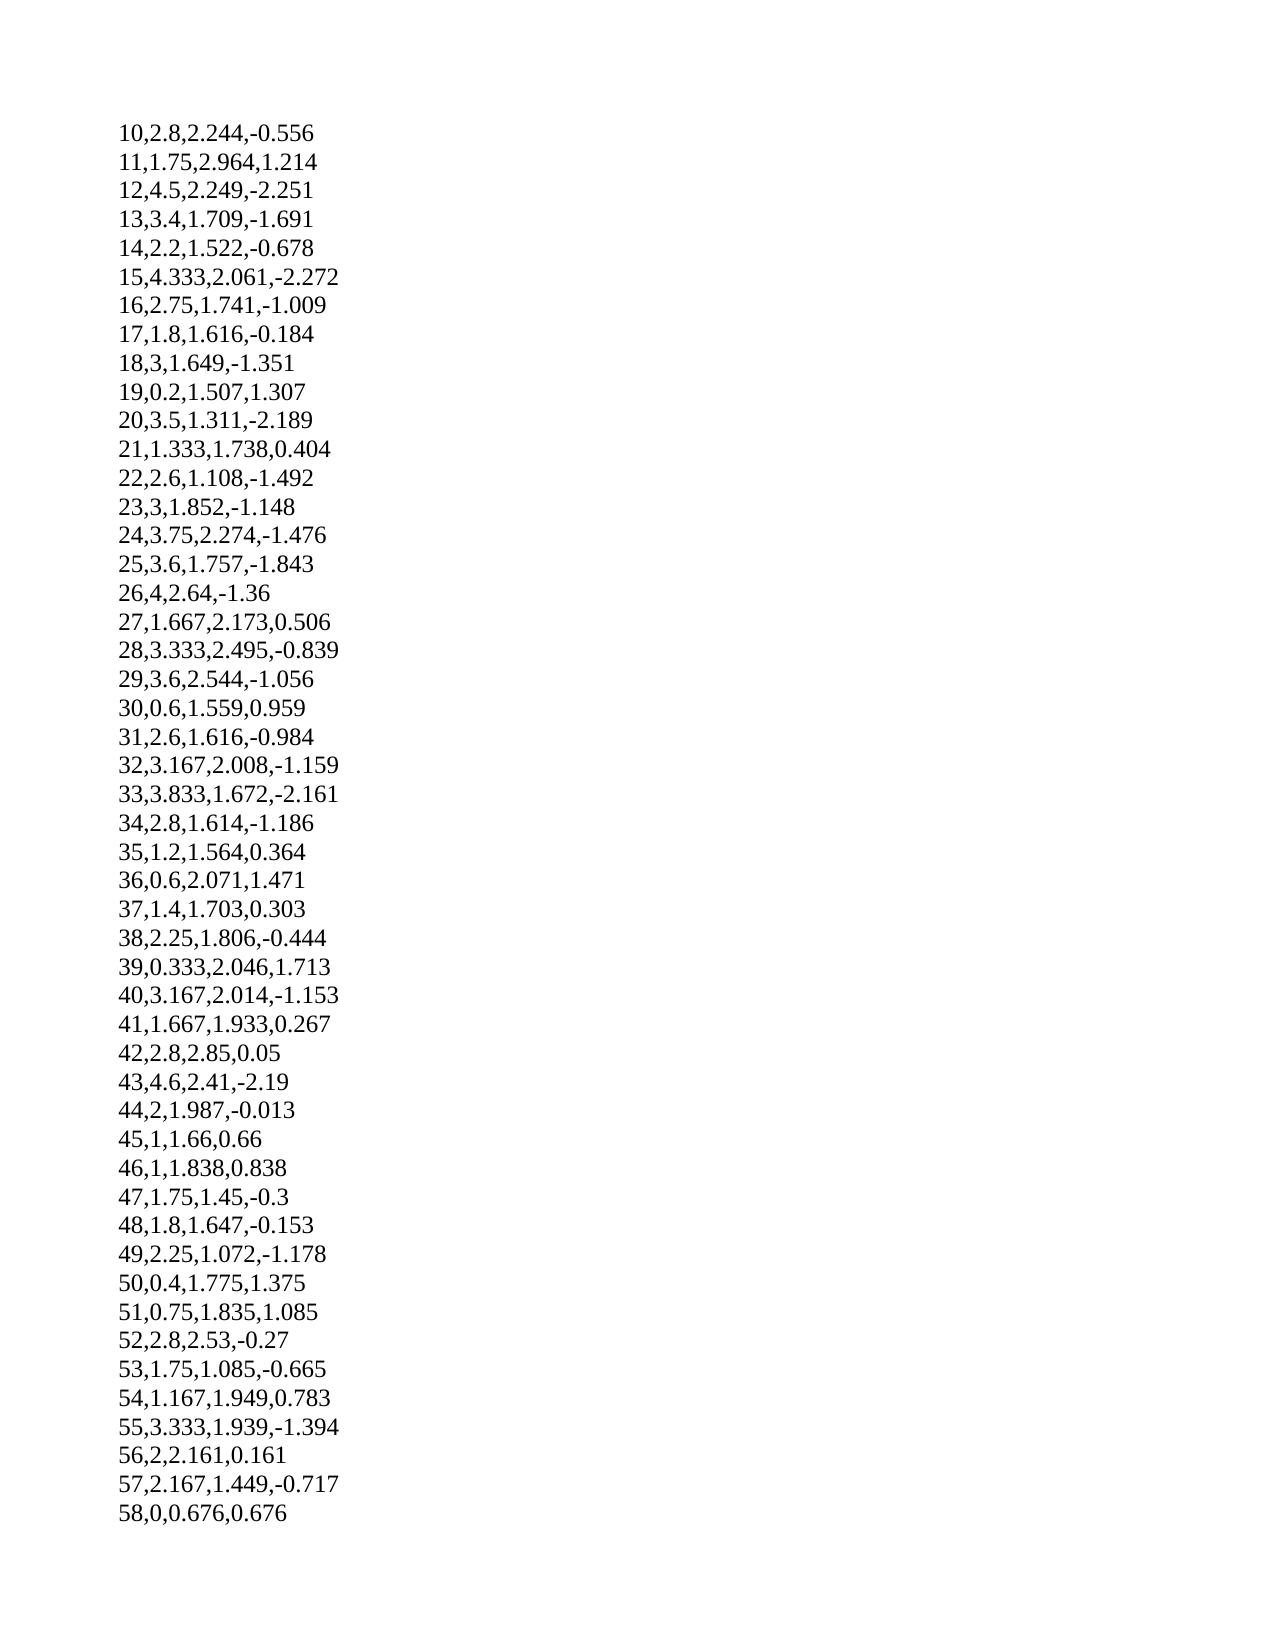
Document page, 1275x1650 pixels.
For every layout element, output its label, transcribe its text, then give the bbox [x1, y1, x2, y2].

text 12,4.5,2.249,-2.251 [118, 176, 1157, 204]
text 29,3.6,2.544,-1.056 [118, 664, 1157, 693]
text 53,1.75,1.085,-0.665 [118, 1354, 1157, 1383]
text 57,2.167,1.449,-0.717 [118, 1469, 1157, 1498]
text 56,2,2.161,0.161 [118, 1441, 1157, 1469]
text 19,0.2,1.507,1.307 [118, 377, 1157, 406]
text 40,3.167,2.014,-1.153 [118, 981, 1157, 1009]
text 41,1.667,1.933,0.267 [118, 1009, 1157, 1038]
text 52,2.8,2.53,-0.27 [118, 1326, 1157, 1354]
text 15,4.333,2.061,-2.272 [118, 262, 1157, 291]
text 46,1,1.838,0.838 [118, 1153, 1157, 1182]
text 10,2.8,2.244,-0.556 [118, 118, 1157, 147]
text 51,0.75,1.835,1.085 [118, 1297, 1157, 1326]
text 42,2.8,2.85,0.05 [118, 1038, 1157, 1067]
text 37,1.4,1.703,0.303 [118, 894, 1157, 923]
text 36,0.6,2.071,1.471 [118, 866, 1157, 894]
text 24,3.75,2.274,-1.476 [118, 521, 1157, 549]
text 35,1.2,1.564,0.364 [118, 837, 1157, 866]
text 11,1.75,2.964,1.214 [118, 147, 1157, 176]
text 45,1,1.66,0.66 [118, 1124, 1157, 1153]
text 47,1.75,1.45,-0.3 [118, 1182, 1157, 1211]
text 20,3.5,1.311,-2.189 [118, 406, 1157, 434]
text 39,0.333,2.046,1.713 [118, 952, 1157, 981]
text 22,2.6,1.108,-1.492 [118, 463, 1157, 492]
text 28,3.333,2.495,-0.839 [118, 636, 1157, 664]
text 26,4,2.64,-1.36 [118, 578, 1157, 607]
text 27,1.667,2.173,0.506 [118, 607, 1157, 636]
text 49,2.25,1.072,-1.178 [118, 1239, 1157, 1268]
text 55,3.333,1.939,-1.394 [118, 1412, 1157, 1441]
text 58,0,0.676,0.676 [118, 1498, 1157, 1527]
text 34,2.8,1.614,-1.186 [118, 808, 1157, 837]
text 23,3,1.852,-1.148 [118, 492, 1157, 521]
text 14,2.2,1.522,-0.678 [118, 233, 1157, 262]
text 48,1.8,1.647,-0.153 [118, 1211, 1157, 1239]
text 31,2.6,1.616,-0.984 [118, 722, 1157, 751]
text 50,0.4,1.775,1.375 [118, 1268, 1157, 1297]
text 18,3,1.649,-1.351 [118, 348, 1157, 377]
text 38,2.25,1.806,-0.444 [118, 923, 1157, 952]
text 33,3.833,1.672,-2.161 [118, 779, 1157, 808]
text 16,2.75,1.741,-1.009 [118, 291, 1157, 319]
text 32,3.167,2.008,-1.159 [118, 751, 1157, 779]
text 21,1.333,1.738,0.404 [118, 434, 1157, 463]
text 17,1.8,1.616,-0.184 [118, 319, 1157, 348]
text 54,1.167,1.949,0.783 [118, 1383, 1157, 1412]
text 13,3.4,1.709,-1.691 [118, 204, 1157, 233]
text 25,3.6,1.757,-1.843 [118, 549, 1157, 578]
text 44,2,1.987,-0.013 [118, 1096, 1157, 1124]
text 43,4.6,2.41,-2.19 [118, 1067, 1157, 1096]
text 30,0.6,1.559,0.959 [118, 693, 1157, 722]
